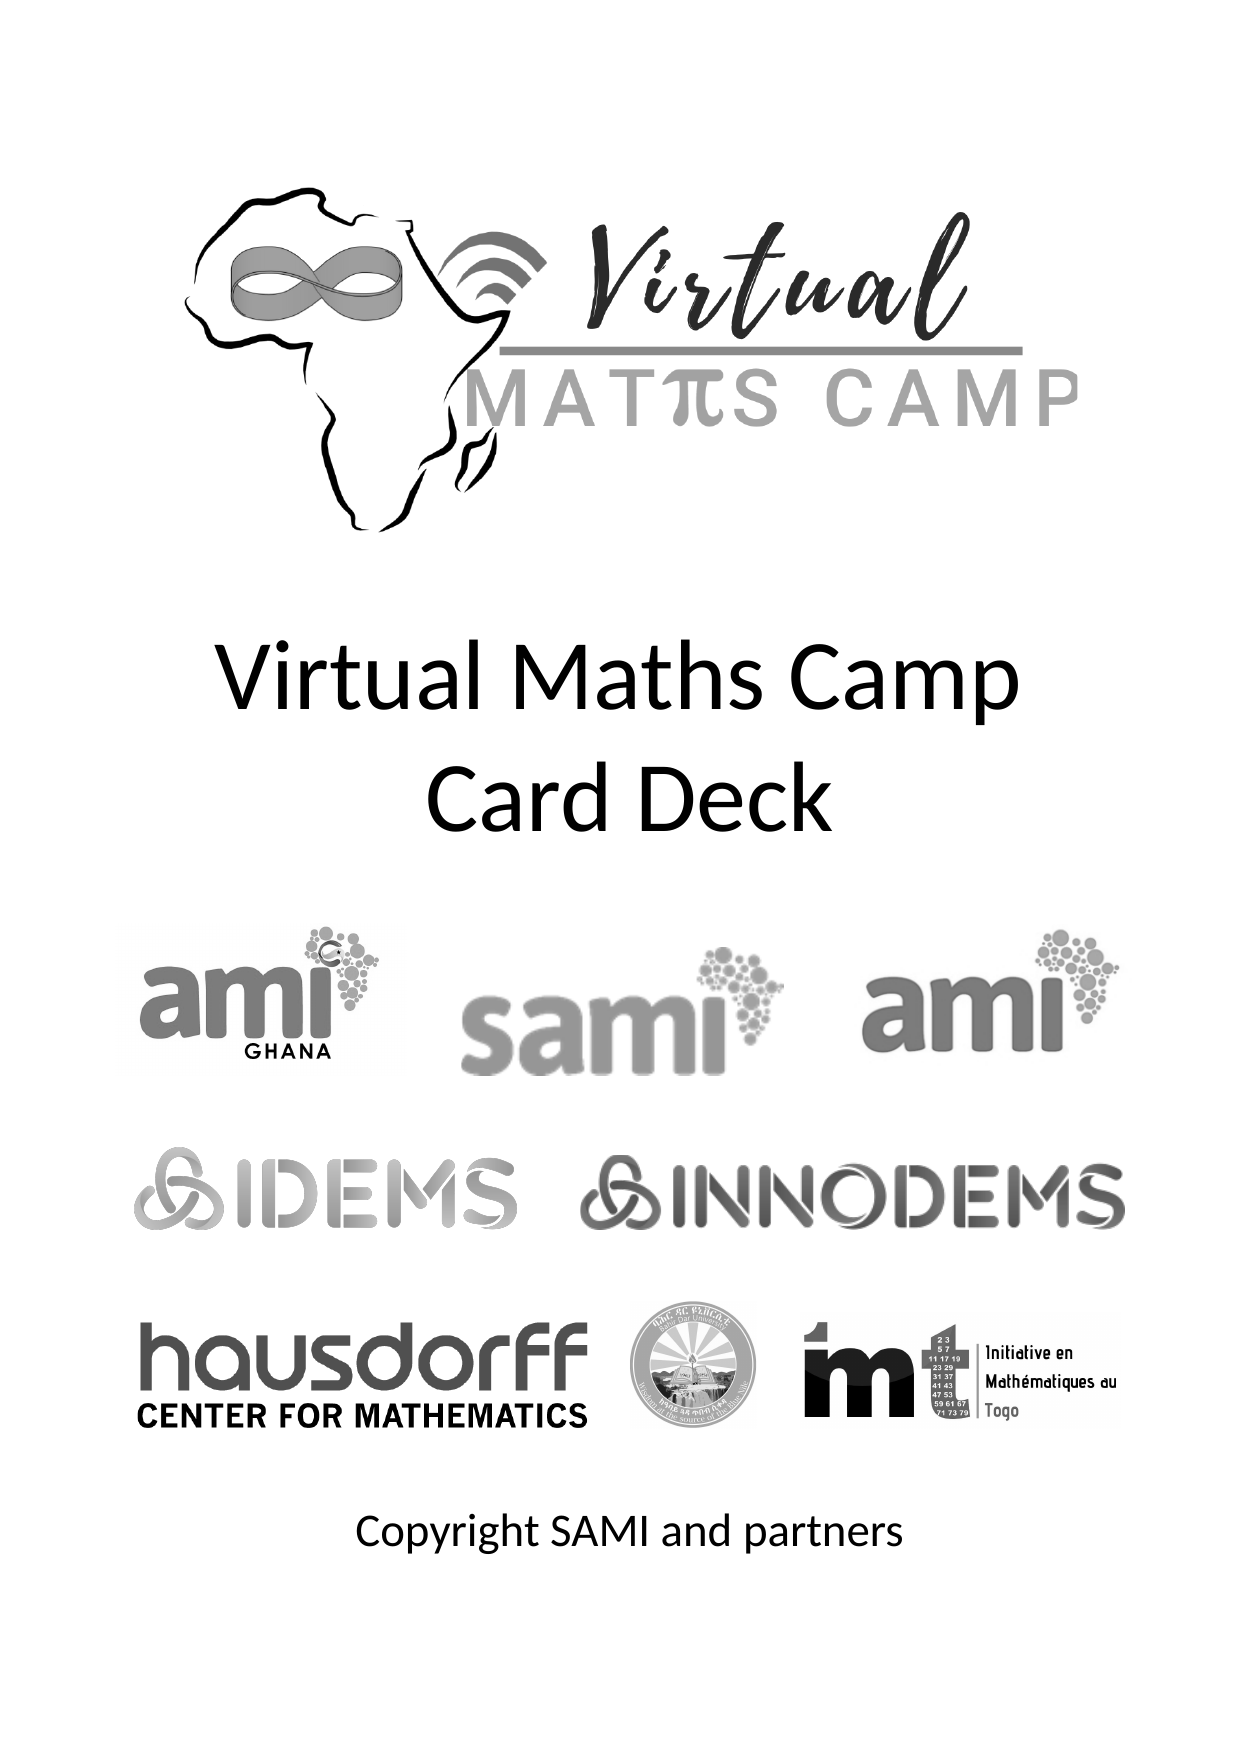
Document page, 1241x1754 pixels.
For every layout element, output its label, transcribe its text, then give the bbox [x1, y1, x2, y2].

picture [134, 1147, 517, 1230]
text Card Deck [62, 734, 1197, 857]
picture [137, 1322, 588, 1428]
picture [629, 1301, 757, 1429]
text Copyright SAMI and partners [62, 1501, 1197, 1558]
text Virtual Maths Camp [62, 612, 1197, 734]
picture [115, 923, 408, 1076]
picture [461, 947, 784, 1076]
picture [836, 916, 1144, 1076]
picture [181, 178, 1078, 537]
picture [799, 1312, 1121, 1429]
picture [580, 1155, 1125, 1230]
